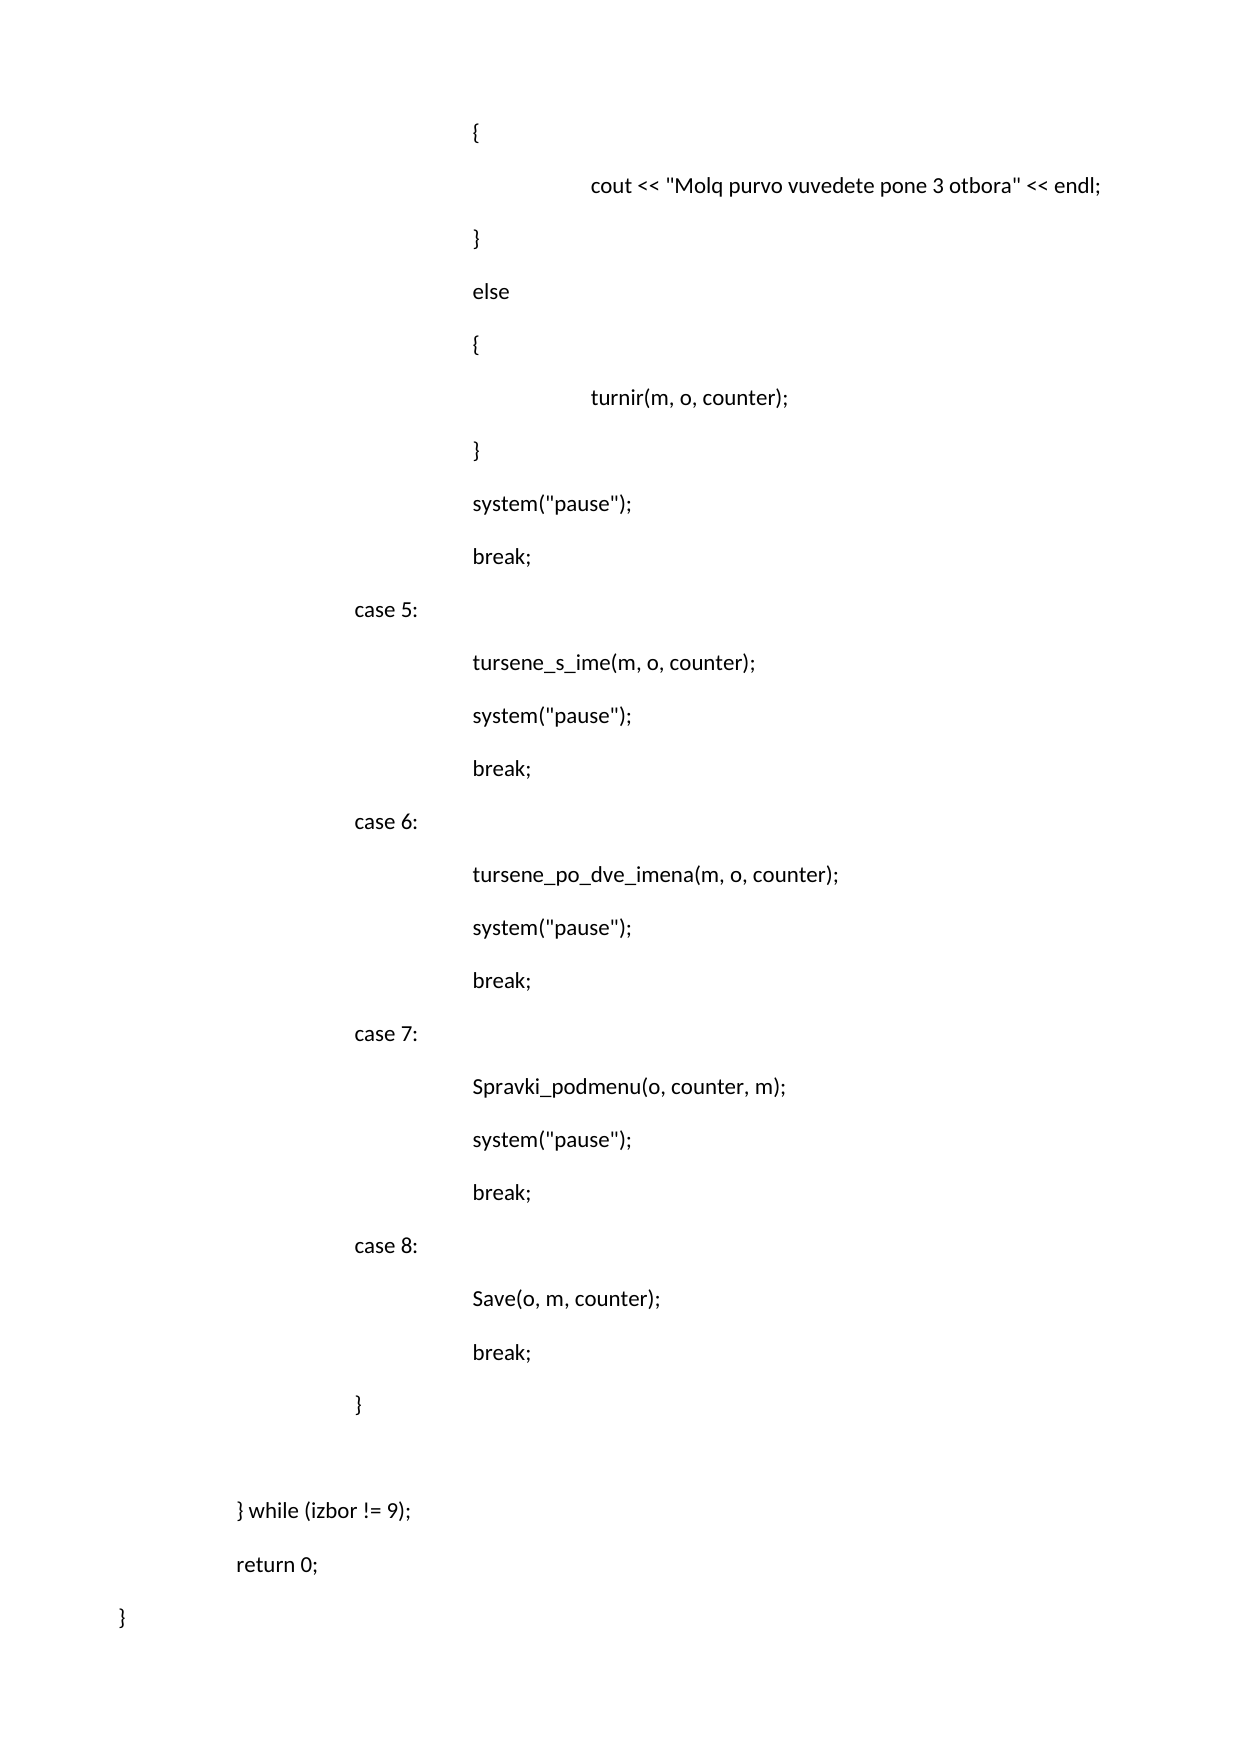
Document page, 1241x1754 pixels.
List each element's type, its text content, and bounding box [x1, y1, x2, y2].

text Save(o, m, counter); [118, 1284, 1122, 1313]
text system("pause"); [118, 1126, 1122, 1153]
text } [118, 436, 1122, 464]
text { [118, 330, 1122, 358]
text break; [118, 542, 1122, 570]
text system("pause"); [118, 913, 1122, 941]
text system("pause"); [118, 489, 1122, 517]
text case 8: [118, 1232, 1122, 1259]
text case 5: [118, 595, 1122, 623]
text else [118, 277, 1122, 305]
text case 7: [118, 1019, 1122, 1047]
text break; [118, 966, 1122, 994]
text turnir(m, o, counter); [118, 383, 1122, 411]
text case 6: [118, 807, 1122, 835]
text { [118, 118, 1122, 146]
text cout << "Molq purvo vuvedete pone 3 otbora" << endl; [118, 171, 1122, 199]
text Spravki_podmenu(o, counter, m); [118, 1072, 1122, 1101]
text } [118, 224, 1122, 252]
text } [118, 1603, 1122, 1631]
text tursene_po_dve_imena(m, o, counter); [118, 860, 1122, 888]
text break; [118, 1178, 1122, 1207]
text system("pause"); [118, 701, 1122, 729]
text tursene_s_ime(m, o, counter); [118, 648, 1122, 676]
text } while (izbor != 9); [118, 1497, 1122, 1525]
text break; [118, 1338, 1122, 1366]
text } [118, 1391, 1122, 1419]
text return 0; [118, 1550, 1122, 1578]
text break; [118, 754, 1122, 782]
